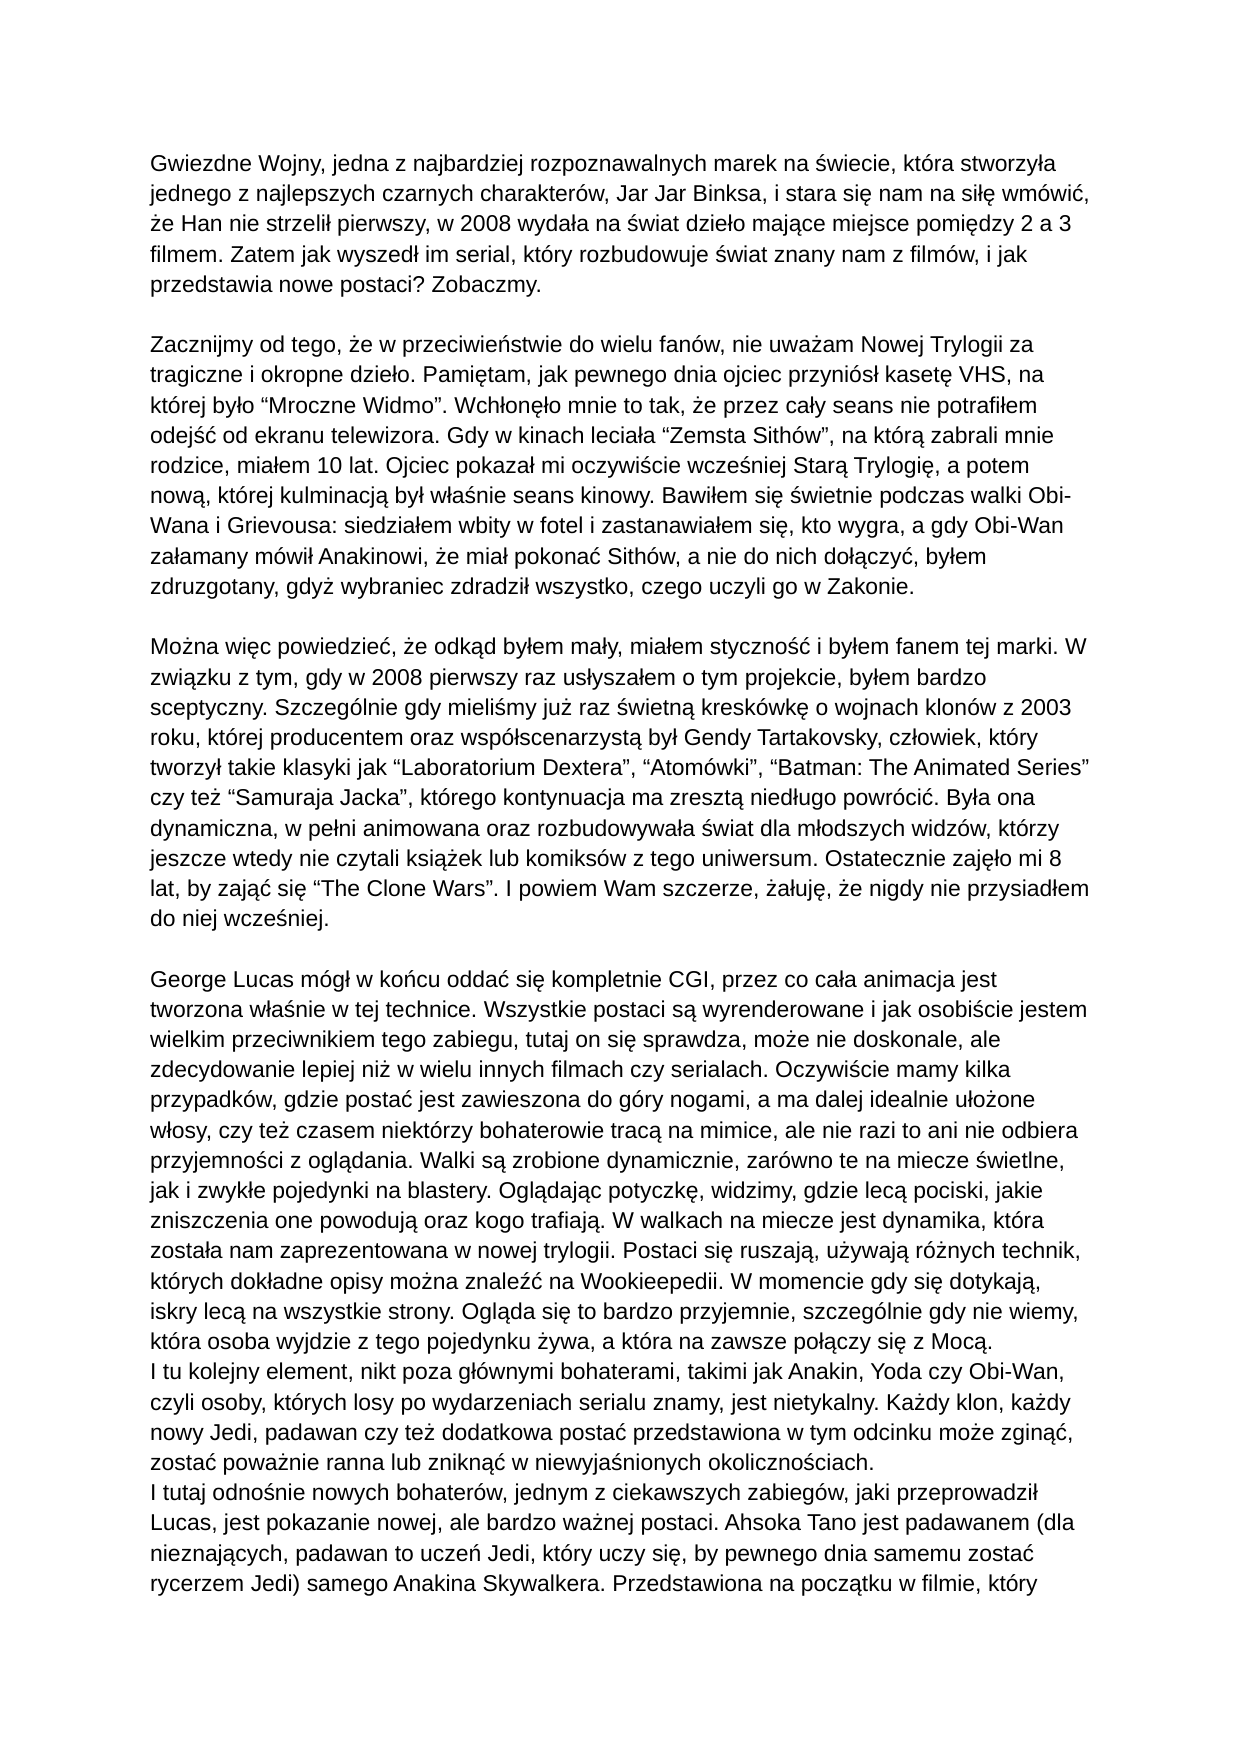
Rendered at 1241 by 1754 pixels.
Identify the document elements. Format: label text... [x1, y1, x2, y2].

text I tutaj odnośnie nowych bohaterów, jednym z ciekawszych zabiegów, jaki przeprowadził Lucas, jest pokazanie nowej, ale bardzo ważnej postaci. Ahsoka Tano jest padawanem (dla nieznających, padawan to uczeń Jedi, który uczy się, by pewnego dnia samemu zostać rycerzem Jedi) samego Anakina Skywalkera. Przedstawiona na początku w filmie, który [150, 1479, 1090, 1596]
text Gwiezdne Wojny, jedna z najbardziej rozpoznawalnych marek na świecie, która stworzyła jednego z najlepszych czarnych charakterów, Jar Jar Binksa, i stara się nam na siłę wmówić, że Han nie strzelił pierwszy, w 2008 wydała na świat dzieło mające miejsce pomiędzy 2 a 3 filmem. Zatem jak wyszedł im serial, który rozbudowuje świat znany nam z filmów, i jak przedstawia nowe postaci? Zobaczmy. Zacznijmy od tego, że w przeciwieństwie do wielu fanów, nie uważam Nowej Trylogii za tragiczne i okropne dzieło. Pamiętam, jak pewnego dnia ojciec przyniósł kasetę VHS, na której było “Mroczne Widmo”. Wchłonęło mnie to tak, że przez cały seans nie potrafiłem odejść od ekranu telewizora. Gdy w kinach leciała “Zemsta Sithów”, na którą zabrali mnie rodzice, miałem 10 lat. Ojciec pokazał mi oczywiście wcześniej Starą Trylogię, a potem nową, której kulminacją był właśnie seans kinowy. Bawiłem się świetnie podczas walki Obi-Wana i Grievousa: siedziałem wbity w fotel i zastanawiałem się, kto wygra, a gdy Obi-Wan załamany mówił Anakinowi, że miał pokonać Sithów, a nie do nich dołączyć, byłem zdruzgotany, gdyż wybraniec zdradził wszystko, czego uczyli go w Zakonie. Można więc powiedzieć, że odkąd byłem mały, miałem styczność i byłem fanem tej marki. W związku z tym, gdy w 2008 pierwszy raz usłyszałem o tym projekcie, byłem bardzo sceptyczny. Szczególnie gdy mieliśmy już raz świetną kreskówkę o wojnach klonów z 2003 roku, której producentem oraz współscenarzystą był Gendy Tartakovsky, człowiek, który tworzył takie klasyki jak “Laboratorium Dextera”, “Atomówki”, “Batman: The Animated Series” czy też “Samuraja Jacka”, którego kontynuacja ma zresztą niedługo powrócić. Była ona dynamiczna, w pełni animowana oraz rozbudowywała świat dla młodszych widzów, którzy jeszcze wtedy nie czytali książek lub komiksów z tego uniwersum. Ostatecznie zajęło mi 8 lat, by zająć się “The Clone Wars”. I powiem Wam szczerze, żałuję, że nigdy nie przysiadłem do niej wcześniej. George Lucas mógł w końcu oddać się kompletnie CGI, przez co cała animacja jest tworzona właśnie w tej technice. Wszystkie postaci są wyrenderowane i jak osobiście jestem wielkim przeciwnikiem tego zabiegu, tutaj on się sprawdza, może nie doskonale, ale zdecydowanie lepiej niż w wielu innych filmach czy serialach. Oczywiście mamy kilka przypadków, gdzie postać jest zawieszona do góry nogami, a ma dalej idealnie ułożone włosy, czy też czasem niektórzy bohaterowie tracą na mimice, ale nie razi to ani nie odbiera przyjemności z oglądania. Walki są zrobione dynamicznie, zarówno te na miecze świetlne, jak i zwykłe pojedynki na blastery. Oglądając potyczkę, widzimy, gdzie lecą pociski, jakie zniszczenia one powodują oraz kogo trafiają. W walkach na miecze jest dynamika, która została nam zaprezentowana w nowej trylogii. Postaci się ruszają, używają różnych technik, których dokładne opisy można znaleźć na Wookieepedii. W momencie gdy się dotykają, iskry lecą na wszystkie strony. Ogląda się to bardzo przyjemnie, szczególnie gdy nie wiemy, która osoba wyjdzie z tego pojedynku żywa, a która na zawsze połączy się z Mocą. I tu kolejny element, nikt poza głównymi bohaterami, takimi jak Anakin, Yoda czy Obi-Wan, czyli osoby, których losy po wydarzeniach serialu znamy, jest nietykalny. Każdy klon, każdy nowy Jedi, padawan czy też dodatkowa postać przedstawiona w tym odcinku może zginąć, zostać poważnie ranna lub zniknąć w niewyjaśnionych okolicznościach. [150, 150, 1090, 1475]
